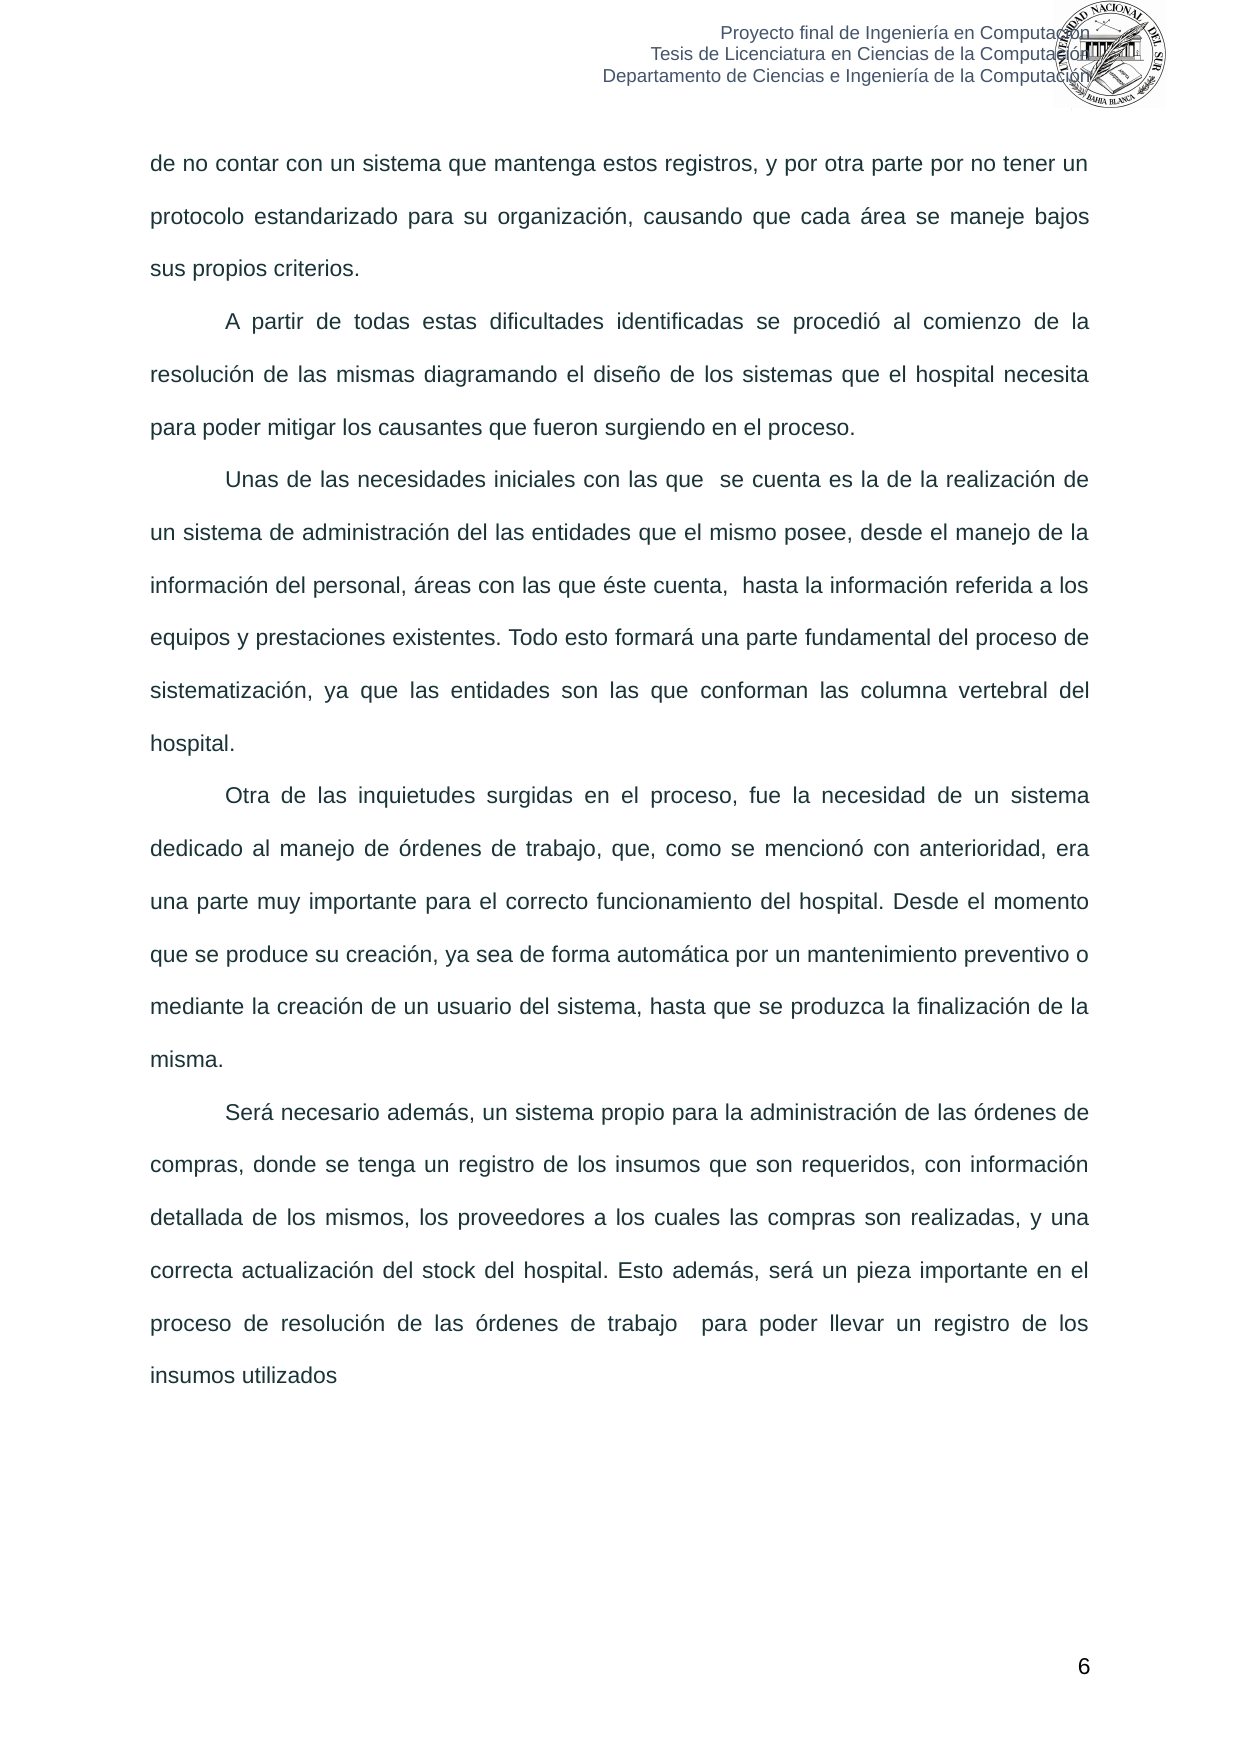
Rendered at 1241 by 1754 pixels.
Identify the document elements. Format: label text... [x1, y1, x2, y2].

text Unas de las necesidades iniciales con las que se cuenta es la de la realización de un sistema de administración del las entidades que el mismo posee, desde el manejo de la información del personal, áreas con las que éste cuenta, hasta la información referida a los equipos y prestaciones existentes. Todo esto formará una parte fundamental del proceso de sistematización, ya que las entidades son las que conforman las columna vertebral del hospital. [150, 466, 1090, 756]
text de no contar con un sistema que mantenga estos registros, y por otra parte por no tener un protocolo estandarizado para su organización, causando que cada área se maneje bajos sus propios criterios. [150, 150, 1090, 282]
text Será necesario además, un sistema propio para la administración de las órdenes de compras, donde se tenga un registro de los insumos que son requeridos, con información detallada de los mismos, los proveedores a los cuales las compras son realizadas, y una correcta actualización del stock del hospital. Esto además, será un pieza importante en el proceso de resolución de las órdenes de trabajo para poder llevar un registro de los insumos utilizados [150, 1099, 1090, 1389]
text Otra de las inquietudes surgidas en el proceso, fue la necesidad de un sistema dedicado al manejo de órdenes de trabajo, que, como se mencionó con anterioridad, era una parte muy importante para el correcto funcionamiento del hospital. Desde el momento que se produce su creación, ya sea de forma automática por un mantenimiento preventivo o mediante la creación de un usuario del sistema, hasta que se produzca la finalización de la misma. [150, 782, 1090, 1072]
text A partir de todas estas dificultades identificadas se procedió al comienzo de la resolución de las mismas diagramando el diseño de los sistemas que el hospital necesita para poder mitigar los causantes que fueron surgiendo en el proceso. [150, 308, 1090, 440]
picture [1053, 0, 1167, 108]
